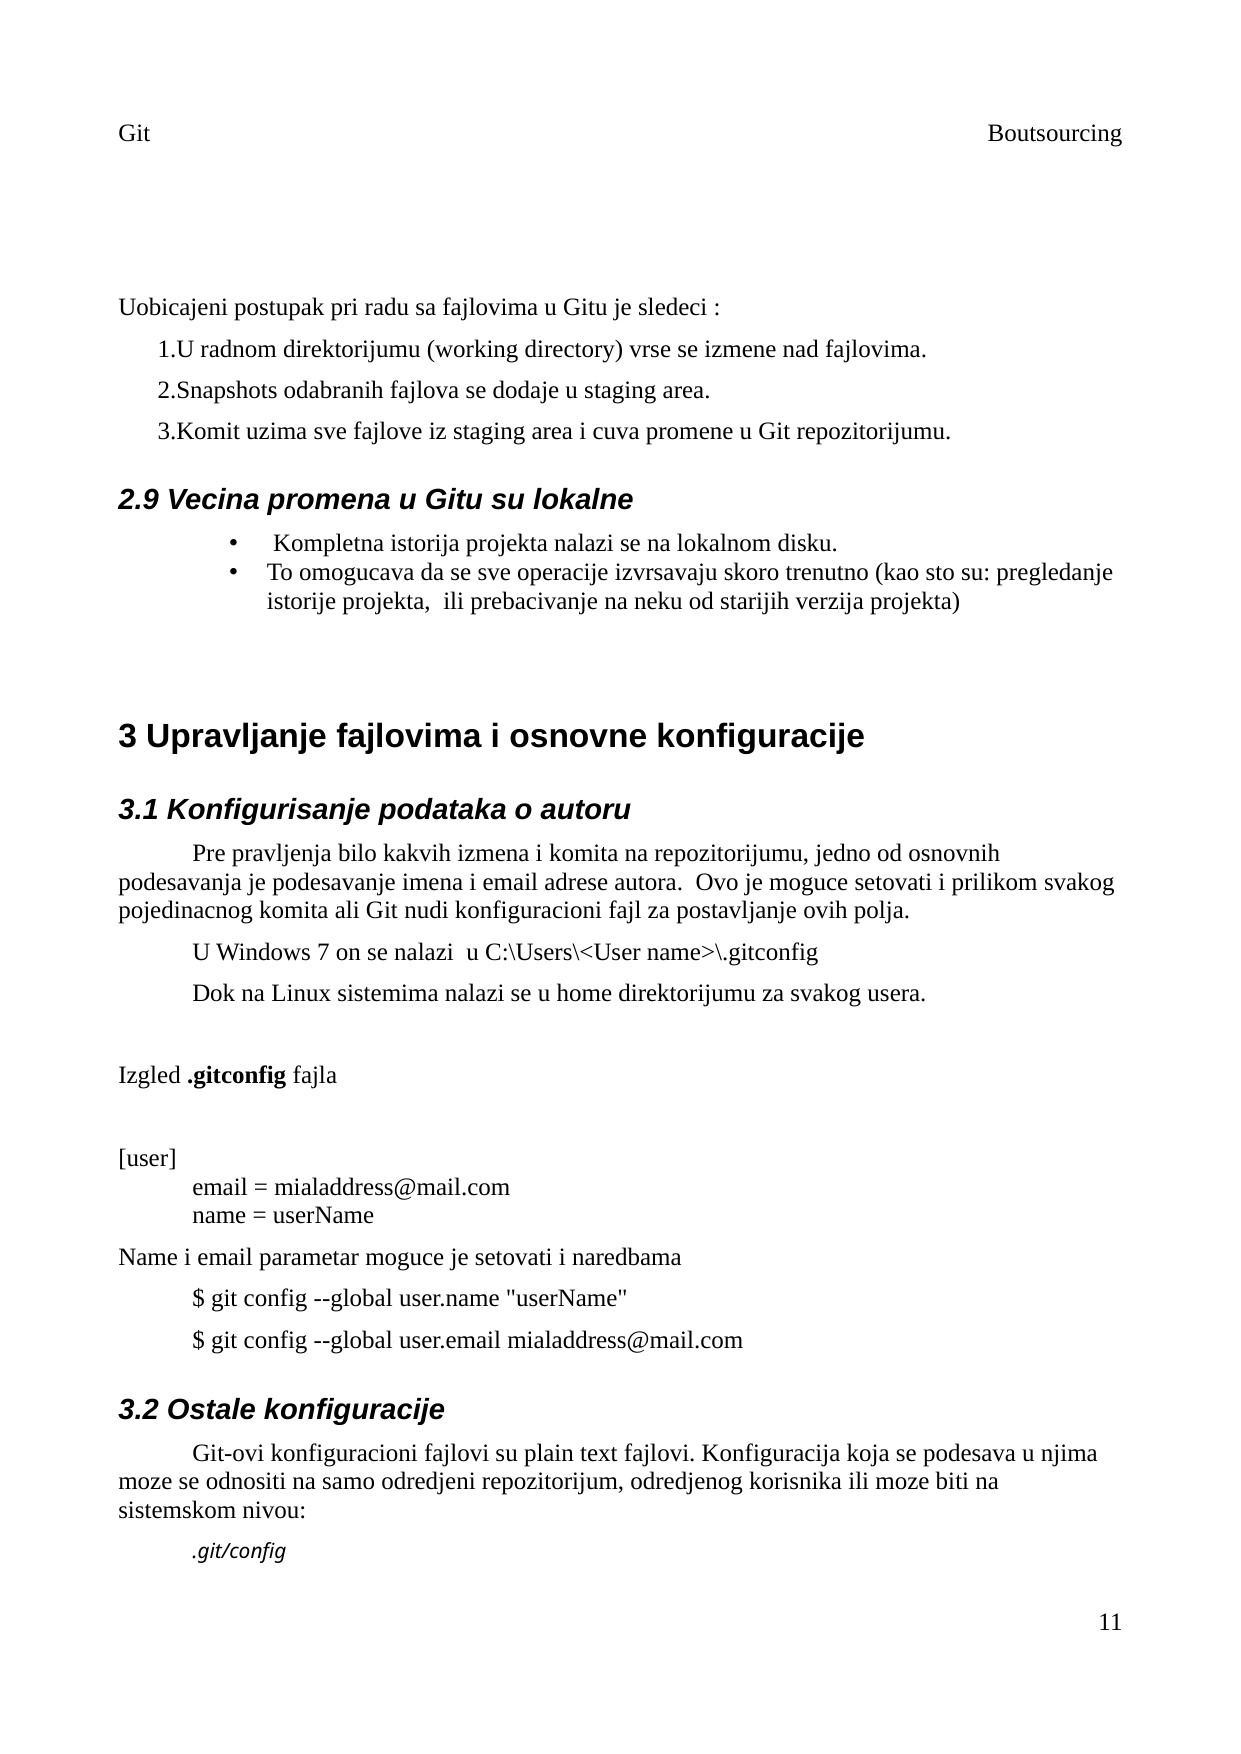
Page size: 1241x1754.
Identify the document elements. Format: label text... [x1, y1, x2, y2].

list To omogucava da se sve operacije izvrsavaju skoro trenutno (kao sto su: pregledanje istorije projekta, ili prebacivanje na neku od starijih verzija projekta) [229, 557, 1122, 615]
text Git-ovi konfiguracioni fajlovi su plain text fajlovi. Konfiguracija koja se podesava u njima moze se odnositi na samo odredjeni repozitorijum, odredjenog korisnika ili moze biti na sistemskom nivou: [118, 1438, 1122, 1524]
text [user] email = mialaddress@mail.com name = userName [118, 1143, 1122, 1229]
list Snapshots odabranih fajlova se dodaje u staging area. [118, 375, 1122, 404]
text Uobicajeni postupak pri radu sa fajlovima u Gitu je sledeci : [118, 292, 1122, 321]
text $ git config --global user.email mialaddress@mail.com [118, 1325, 1122, 1354]
subtitle 3.1 Konfigurisanje podataka o autoru [118, 792, 1122, 826]
text $ git config --global user.name "userName" [118, 1283, 1122, 1313]
list Kompletna istorija projekta nalazi se na lokalnom disku. [229, 528, 1122, 557]
list Komit uzima sve fajlove iz staging area i cuva promene u Git repozitorijumu. [118, 416, 1122, 445]
subtitle 3.2 Ostale konfiguracije [118, 1392, 1122, 1425]
text U Windows 7 on se nalazi u C:\Users\<User name>\.gitconfig [118, 937, 1122, 966]
subtitle 2.9 Vecina promena u Gitu su lokalne [118, 482, 1122, 516]
text Name i email parametar moguce je setovati i naredbama [118, 1242, 1122, 1271]
text Izgled .gitconfig fajla [118, 1061, 1122, 1089]
text Pre pravljenja bilo kakvih izmena i komita na repozitorijumu, jedno od osnovnih podesavanja je podesavanje imena i email adrese autora. Ovo je moguce setovati i prilikom svakog pojedinacnog komita ali Git nudi konfiguracioni fajl za postavljanje ovih polja. [118, 838, 1122, 924]
subtitle 3 Upravljanje fajlovima i osnovne konfiguracije [118, 716, 1122, 754]
text .git/config [118, 1536, 1122, 1565]
list U radnom direktorijumu (working directory) vrse se izmene nad fajlovima. [118, 334, 1122, 362]
text Dok na Linux sistemima nalazi se u home direktorijumu za svakog usera. [118, 978, 1122, 1007]
